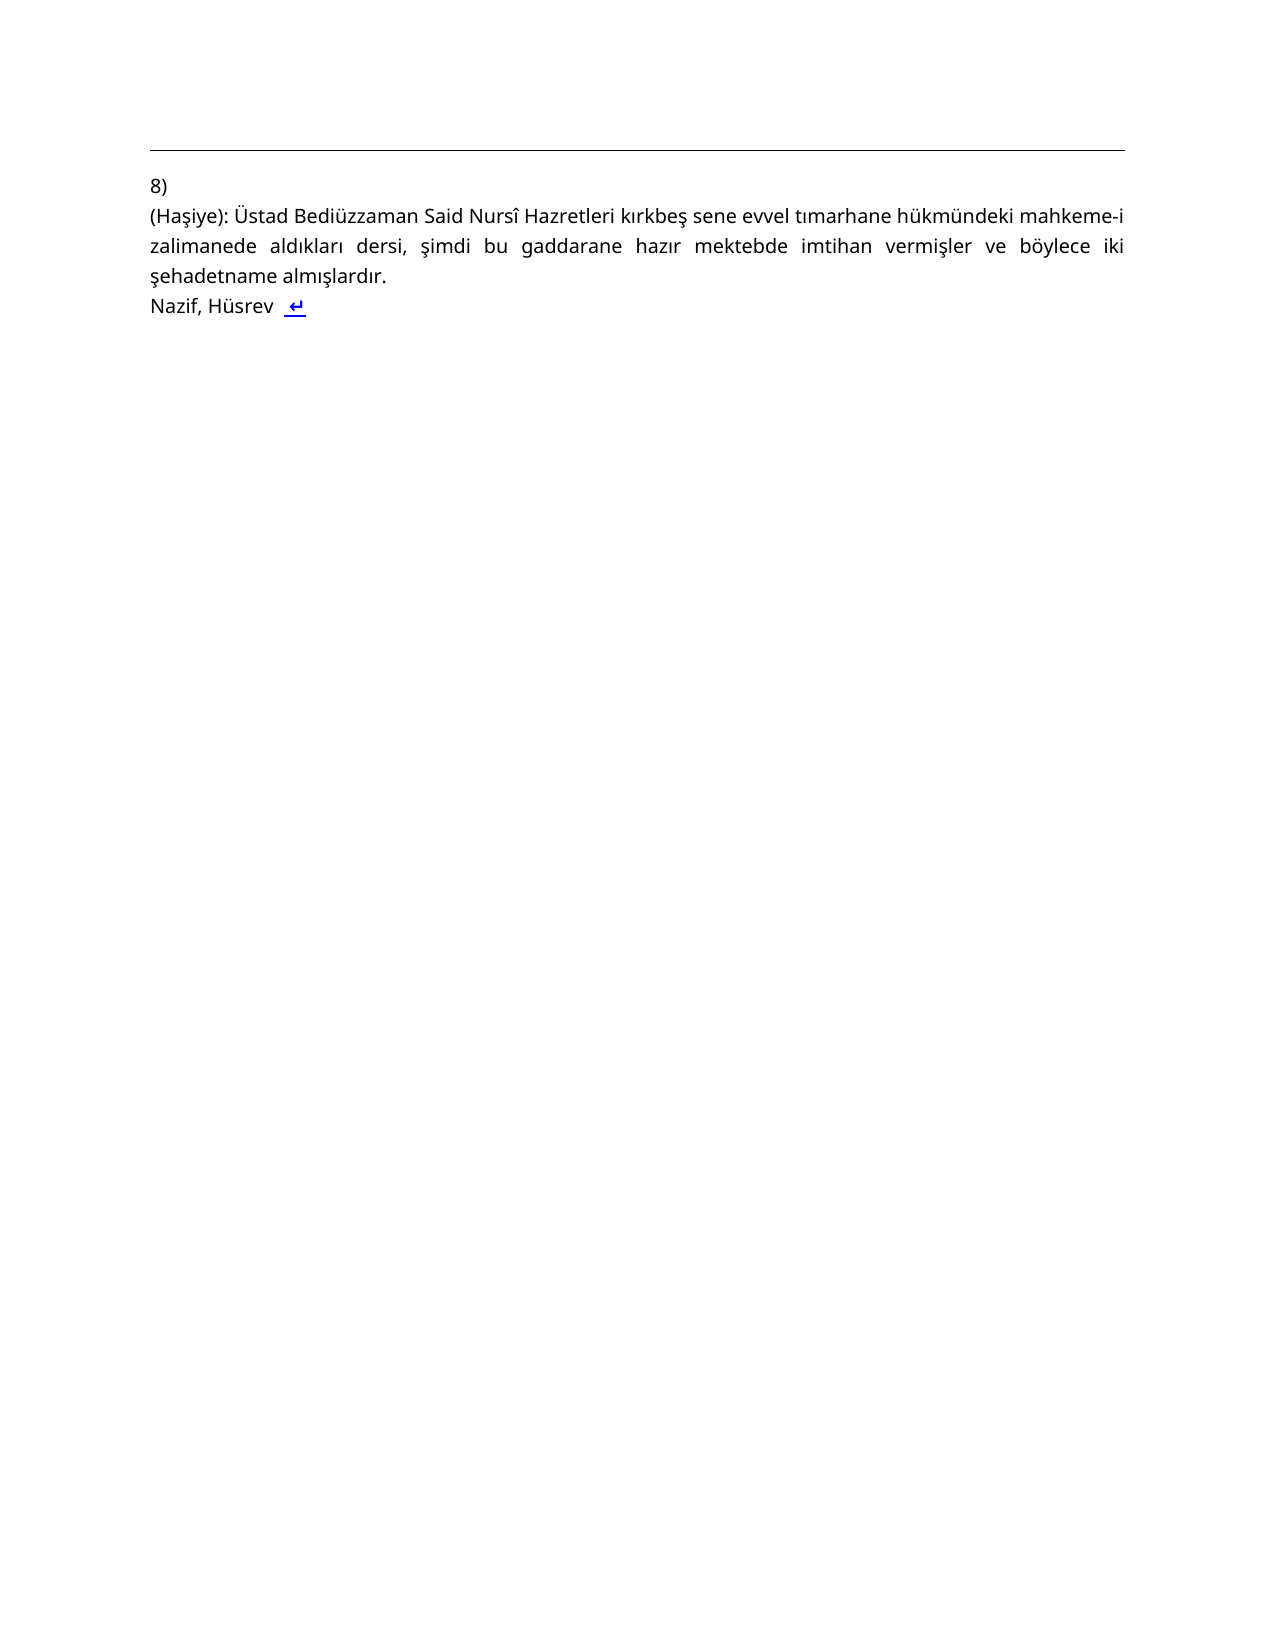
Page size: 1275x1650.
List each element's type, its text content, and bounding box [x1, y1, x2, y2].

text Nazif, Hüsrev ↵ [150, 289, 1125, 319]
text (Haşiye): Üstad Bediüzzaman Said Nursî Hazretleri kırkbeş sene evvel tımarhane hükmündeki mahkeme-i zalimanede aldıkları dersi, şimdi bu gaddarane hazır mektebde imtihan vermişler ve böylece iki şehadetname almışlardır. [150, 199, 1125, 289]
text 8) [150, 151, 1125, 199]
